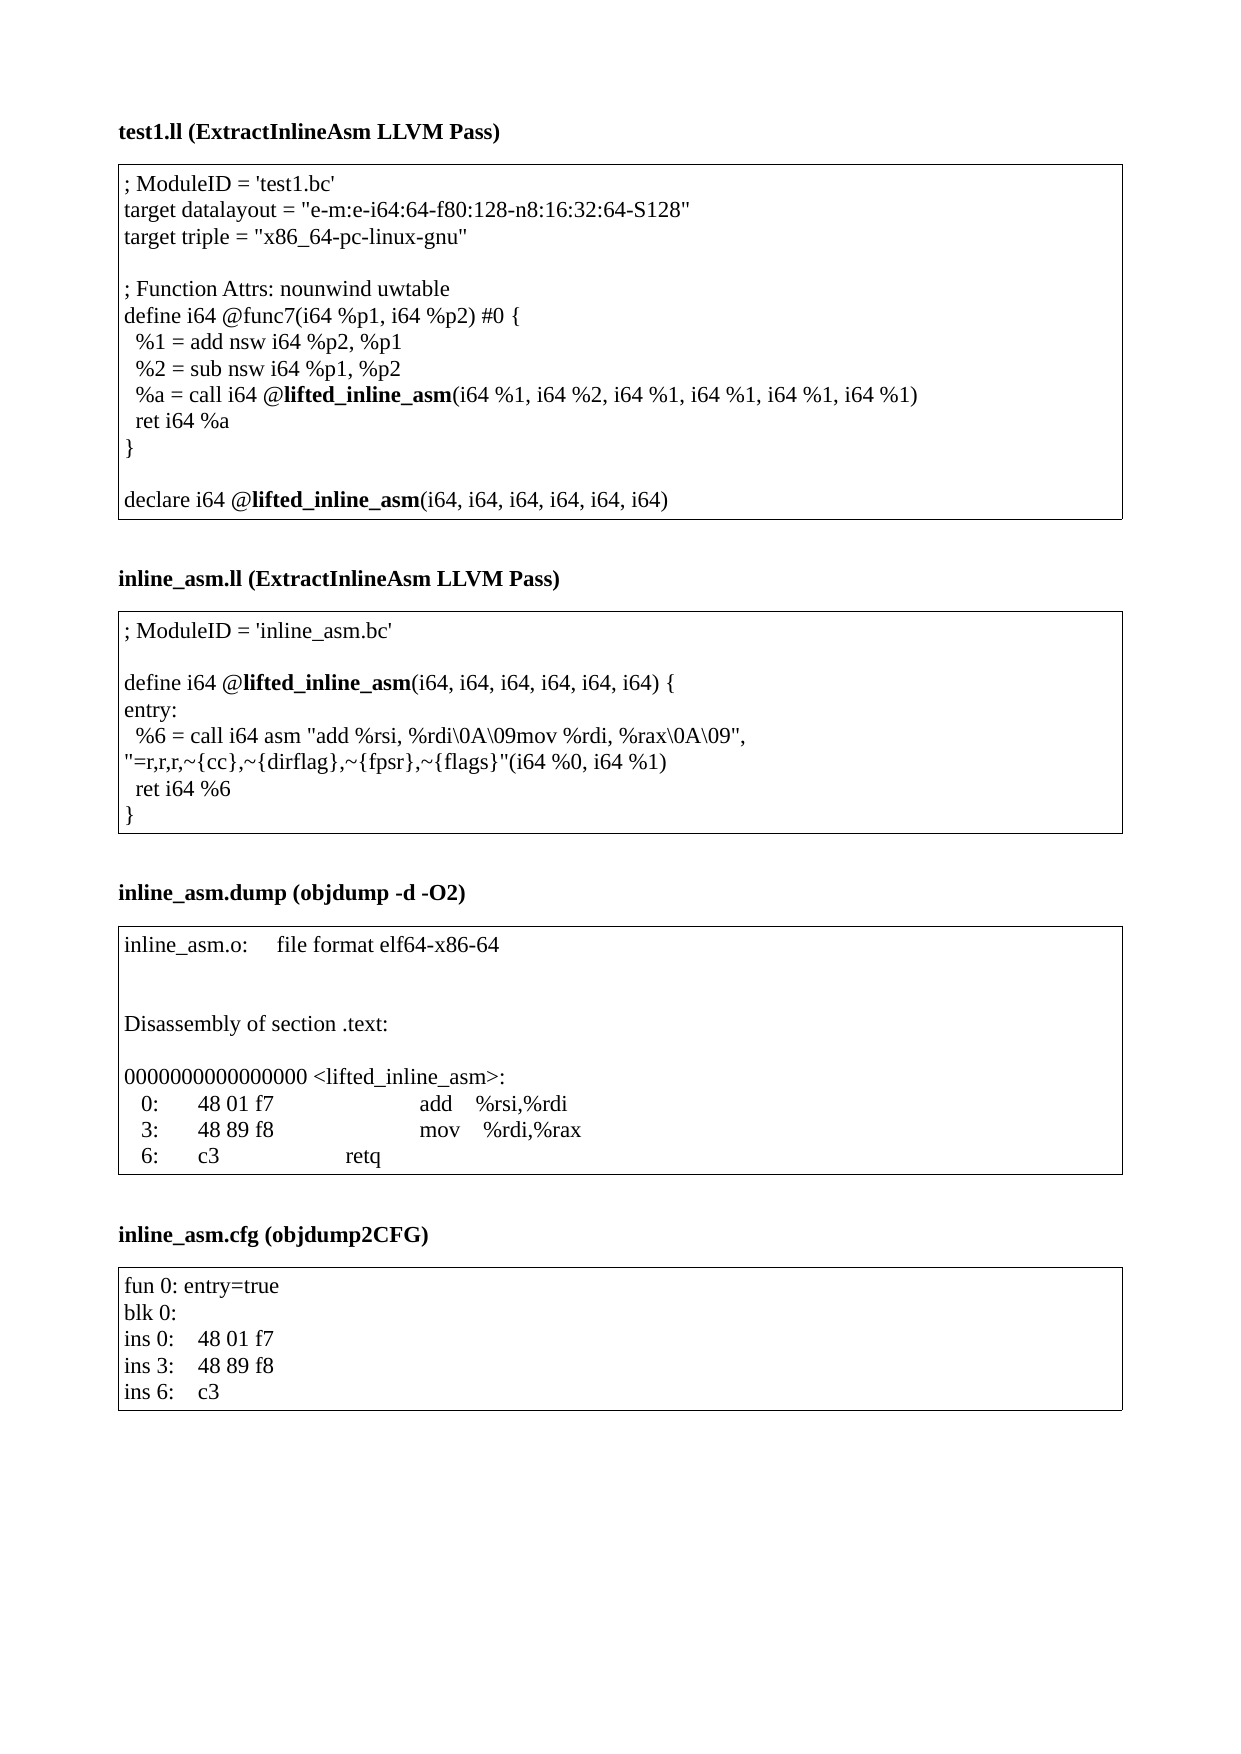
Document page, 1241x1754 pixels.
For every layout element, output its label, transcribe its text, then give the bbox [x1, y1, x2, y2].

table_header inline_asm.o: file format elf64-x86-64 Disassembly of section .text: 0000000000000000 <lifted_inline_asm>: 0: 48 01 f7 add %rsi,%rdi 3: 48 89 f8 mov %rdi,%rax 6: c3 retq [119, 927, 1122, 1174]
table_header fun 0: entry=true blk 0: ins 0: 48 01 f7 ins 3: 48 89 f8 ins 6: c3 [119, 1268, 1122, 1410]
table_header ; ModuleID = 'inline_asm.bc' define i64 @lifted_inline_asm(i64, i64, i64, i64, i64, i64) { entry: %6 = call i64 asm "add %rsi, %rdi\0A\09mov %rdi, %rax\0A\09", "=r,r,r,~{cc},~{dirflag},~{fpsr},~{flags}"(i64 %0, i64 %1) ret i64 %6 } [119, 612, 1122, 833]
table_header ; ModuleID = 'test1.bc' target datalayout = "e-m:e-i64:64-f80:128-n8:16:32:64-S128" target triple = "x86_64-pc-linux-gnu" ; Function Attrs: nounwind uwtable define i64 @func7(i64 %p1, i64 %p2) #0 { %1 = add nsw i64 %p2, %p1 %2 = sub nsw i64 %p1, %p2 %a = call i64 @lifted_inline_asm(i64 %1, i64 %2, i64 %1, i64 %1, i64 %1, i64 %1) ret i64 %a } declare i64 @lifted_inline_asm(i64, i64, i64, i64, i64, i64) [119, 165, 1122, 518]
text inline_asm.cfg (objdump2CFG) [118, 1221, 1122, 1247]
text inline_asm.ll (ExtractInlineAsm LLVM Pass) [118, 565, 1122, 591]
text test1.ll (ExtractInlineAsm LLVM Pass) [118, 118, 1122, 144]
text inline_asm.dump (objdump -d -O2) [118, 879, 1122, 906]
